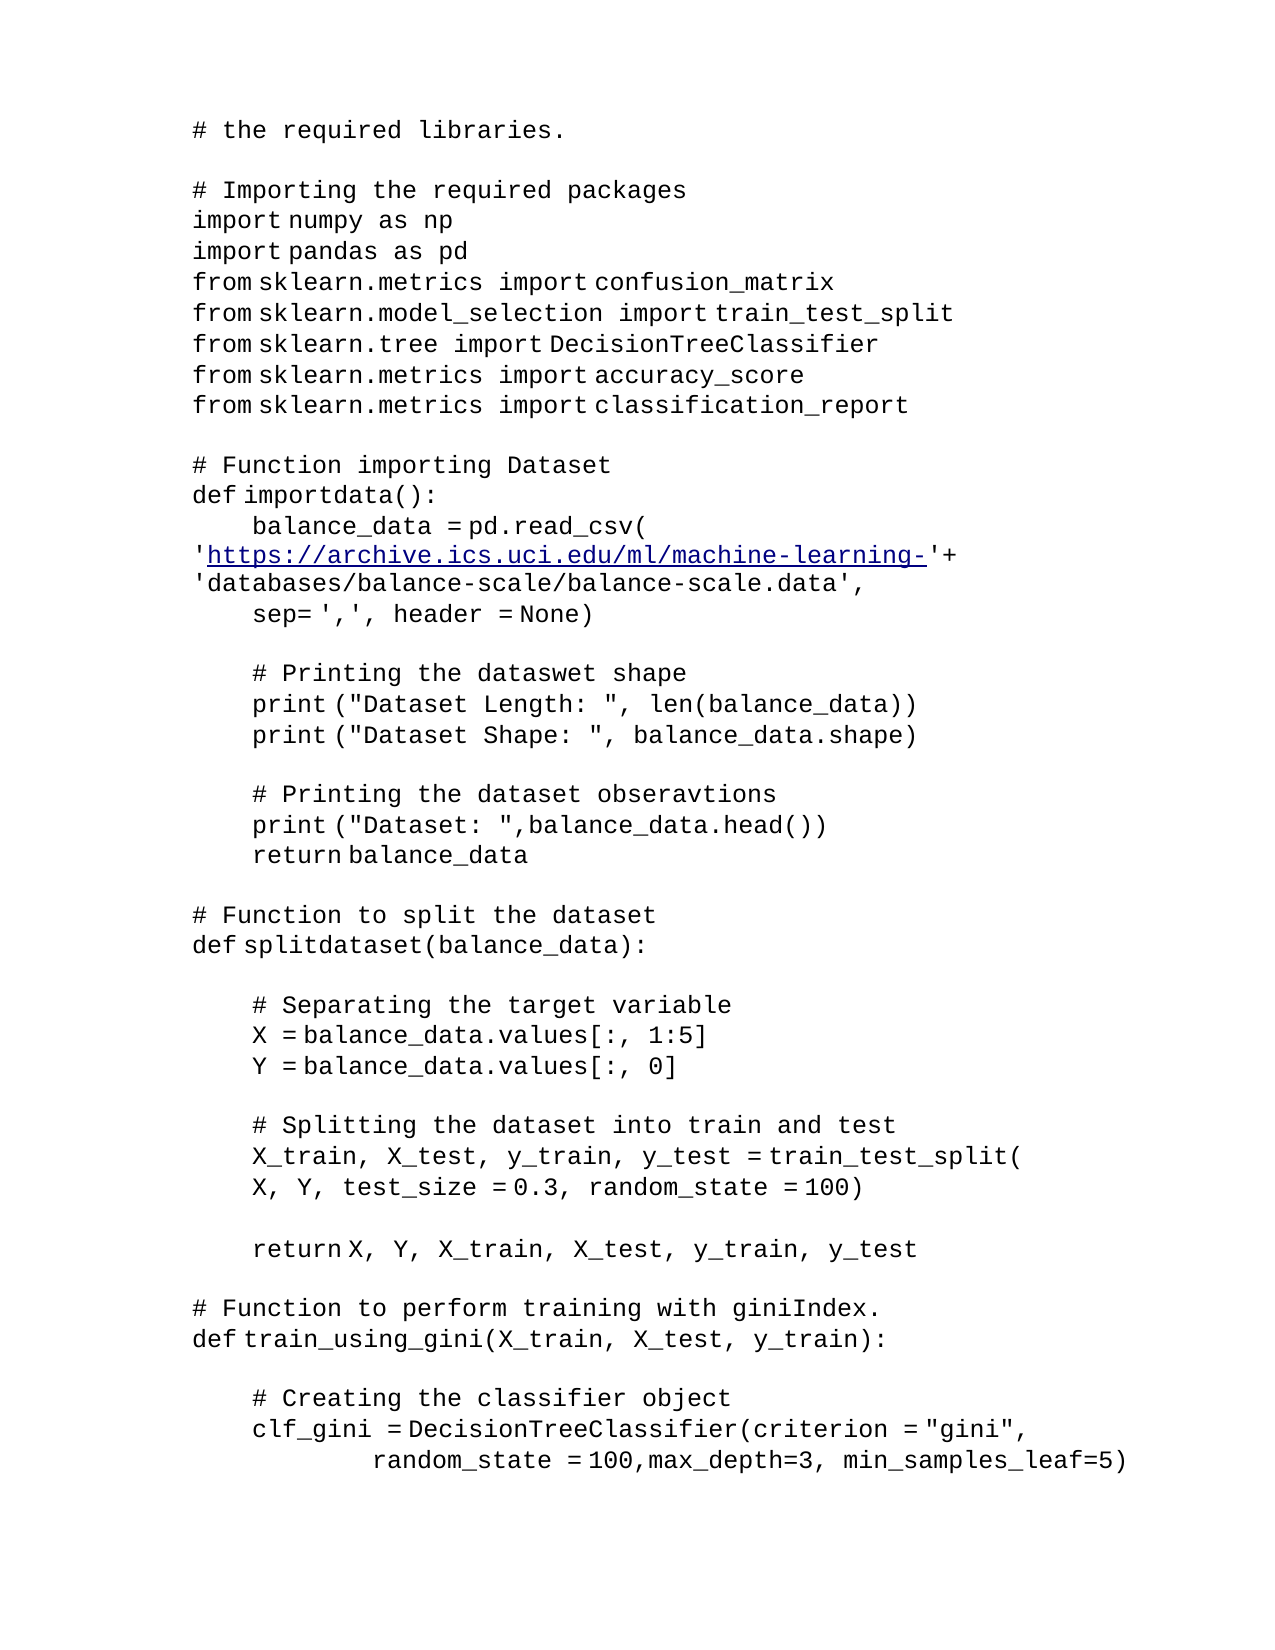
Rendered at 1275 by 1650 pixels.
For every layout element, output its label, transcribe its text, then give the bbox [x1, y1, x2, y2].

table_header # the required libraries. # Importing the required packages import numpy as np import pandas as pd from sklearn.metrics import confusion_matrix from sklearn.model_selection import train_test_split from sklearn.tree import DecisionTreeClassifier from sklearn.metrics import accuracy_score from sklearn.metrics import classification_report # Function importing Dataset def importdata(): balance_data = pd.read_csv( 'https://archive.ics.uci.edu/ml/machine-learning-'+ 'databases/balance-scale/balance-scale.data', sep= ',', header = None) # Printing the dataswet shape print ("Dataset Length: ", len(balance_data)) print ("Dataset Shape: ", balance_data.shape) # Printing the dataset obseravtions print ("Dataset: ",balance_data.head()) return balance_data # Function to split the dataset def splitdataset(balance_data): # Separating the target variable X = balance_data.values[:, 1:5] Y = balance_data.values[:, 0] # Splitting the dataset into train and test X_train, X_test, y_train, y_test = train_test_split( X, Y, test_size = 0.3, random_state = 100) return X, Y, X_train, X_test, y_train, y_test # Function to perform training with giniIndex. def train_using_gini(X_train, X_test, y_train): # Creating the classifier object clf_gini = DecisionTreeClassifier(criterion = "gini", random_state = 100,max_depth=3, min_samples_leaf=5) [192, 118, 1156, 1506]
